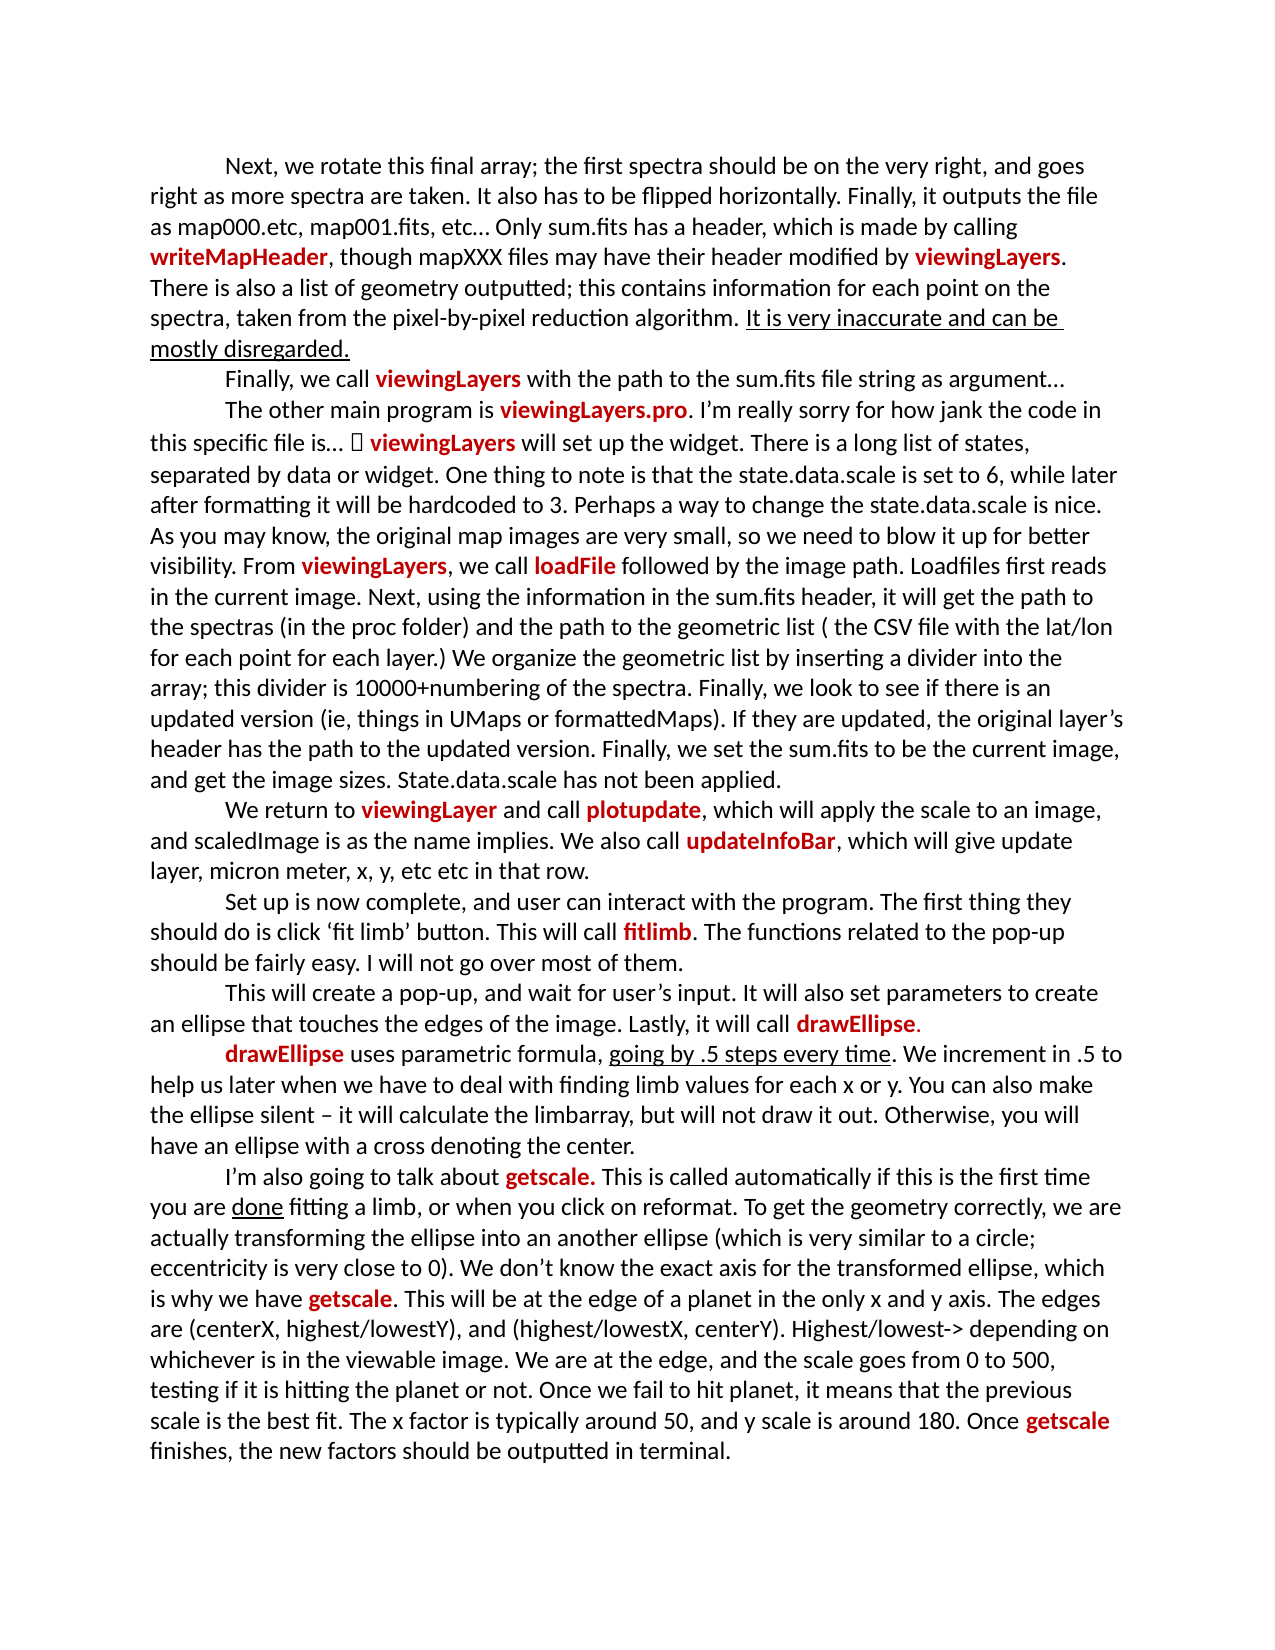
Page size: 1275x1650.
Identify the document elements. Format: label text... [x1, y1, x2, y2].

text drawEllipse uses parametric formula, going by .5 steps every time. We increment in .5 to help us later when we have to deal with finding limb values for each x or y. You can also make the ellipse silent – it will calculate the limbarray, but will not draw it out. Otherwise, you will have an ellipse with a cross denoting the center. [150, 1039, 1125, 1161]
text Finally, we call viewingLayers with the path to the sum.fits file string as argument… [150, 364, 1125, 394]
text We return to viewingLayer and call plotupdate, which will apply the scale to an image, and scaledImage is as the name implies. We also call updateInfoBar, which will give update layer, micron meter, x, y, etc etc in that row. [150, 794, 1125, 886]
text Set up is now complete, and user can interact with the program. The first thing they should do is click ‘fit limb’ button. This will call fitlimb. The functions related to the pop-up should be fairly easy. I will not go over most of them. [150, 886, 1125, 978]
text This will create a pop-up, and wait for user’s input. It will also set parameters to create an ellipse that touches the edges of the image. Lastly, it will call drawEllipse. [150, 978, 1125, 1039]
text Next, we rotate this final array; the first spectra should be on the very right, and goes right as more spectra are taken. It also has to be flipped horizontally. Finally, it outputs the file as map000.etc, map001.fits, etc… Only sum.fits has a header, which is made by calling writeMapHeader, though mapXXX files may have their header modified by viewingLayers. There is also a list of geometry outputted; this contains information for each point on the spectra, taken from the pixel-by-pixel reduction algorithm. It is very inaccurate and can be mostly disregarded. [150, 150, 1125, 364]
text I’m also going to talk about getscale. This is called automatically if this is the first time you are done fitting a limb, or when you click on reformat. To get the geometry correctly, we are actually transforming the ellipse into an another ellipse (which is very similar to a circle; eccentricity is very close to 0). We don’t know the exact axis for the transformed ellipse, which is why we have getscale. This will be at the edge of a planet in the only x and y axis. The edges are (centerX, highest/lowestY), and (highest/lowestX, centerY). Highest/lowest-> depending on whichever is in the viewable image. We are at the edge, and the scale goes from 0 to 500, testing if it is hitting the planet or not. Once we fail to hit planet, it means that the previous scale is the best fit. The x factor is typically around 50, and y scale is around 180. Once getscale finishes, the new factors should be outputted in terminal. [150, 1161, 1125, 1466]
text The other main program is viewingLayers.pro. I’m really sorry for how jank the code in this specific file is…  viewingLayers will set up the widget. There is a long list of states, separated by data or widget. One thing to note is that the state.data.scale is set to 6, while later after formatting it will be hardcoded to 3. Perhaps a way to change the state.data.scale is nice. As you may know, the original map images are very small, so we need to blow it up for better visibility. From viewingLayers, we call loadFile followed by the image path. Loadfiles first reads in the current image. Next, using the information in the sum.fits header, it will get the path to the spectras (in the proc folder) and the path to the geometric list ( the CSV file with the lat/lon for each point for each layer.) We organize the geometric list by inserting a divider into the array; this divider is 10000+numbering of the spectra. Finally, we look to see if there is an updated version (ie, things in UMaps or formattedMaps). If they are updated, the original layer’s header has the path to the updated version. Finally, we set the sum.fits to be the current image, and get the image sizes. State.data.scale has not been applied. [150, 394, 1125, 794]
